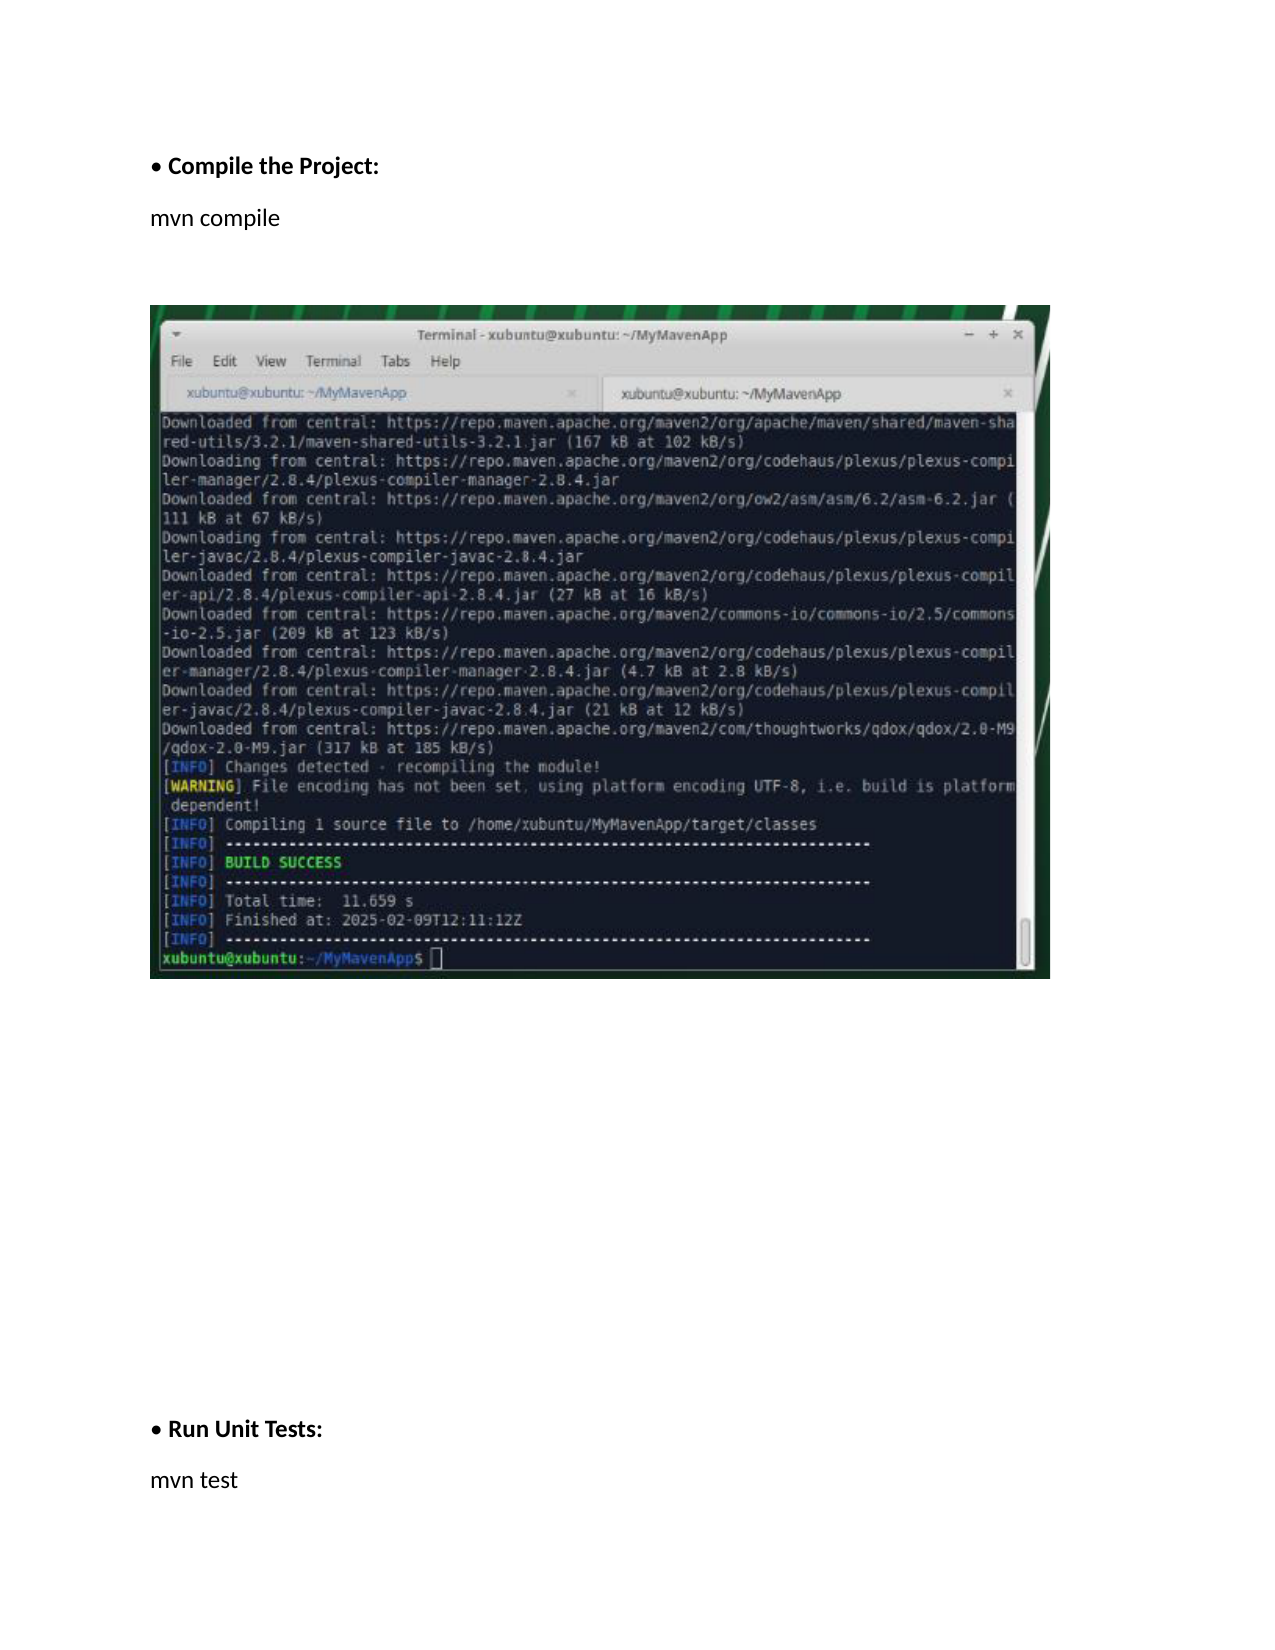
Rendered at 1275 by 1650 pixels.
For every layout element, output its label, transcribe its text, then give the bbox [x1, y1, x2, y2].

text • Compile the Project: [150, 150, 1125, 181]
text • Run Unit Tests: [150, 1413, 1125, 1443]
text mvn compile [150, 202, 1125, 232]
text mvn test [150, 1464, 1125, 1495]
picture [150, 305, 1050, 979]
